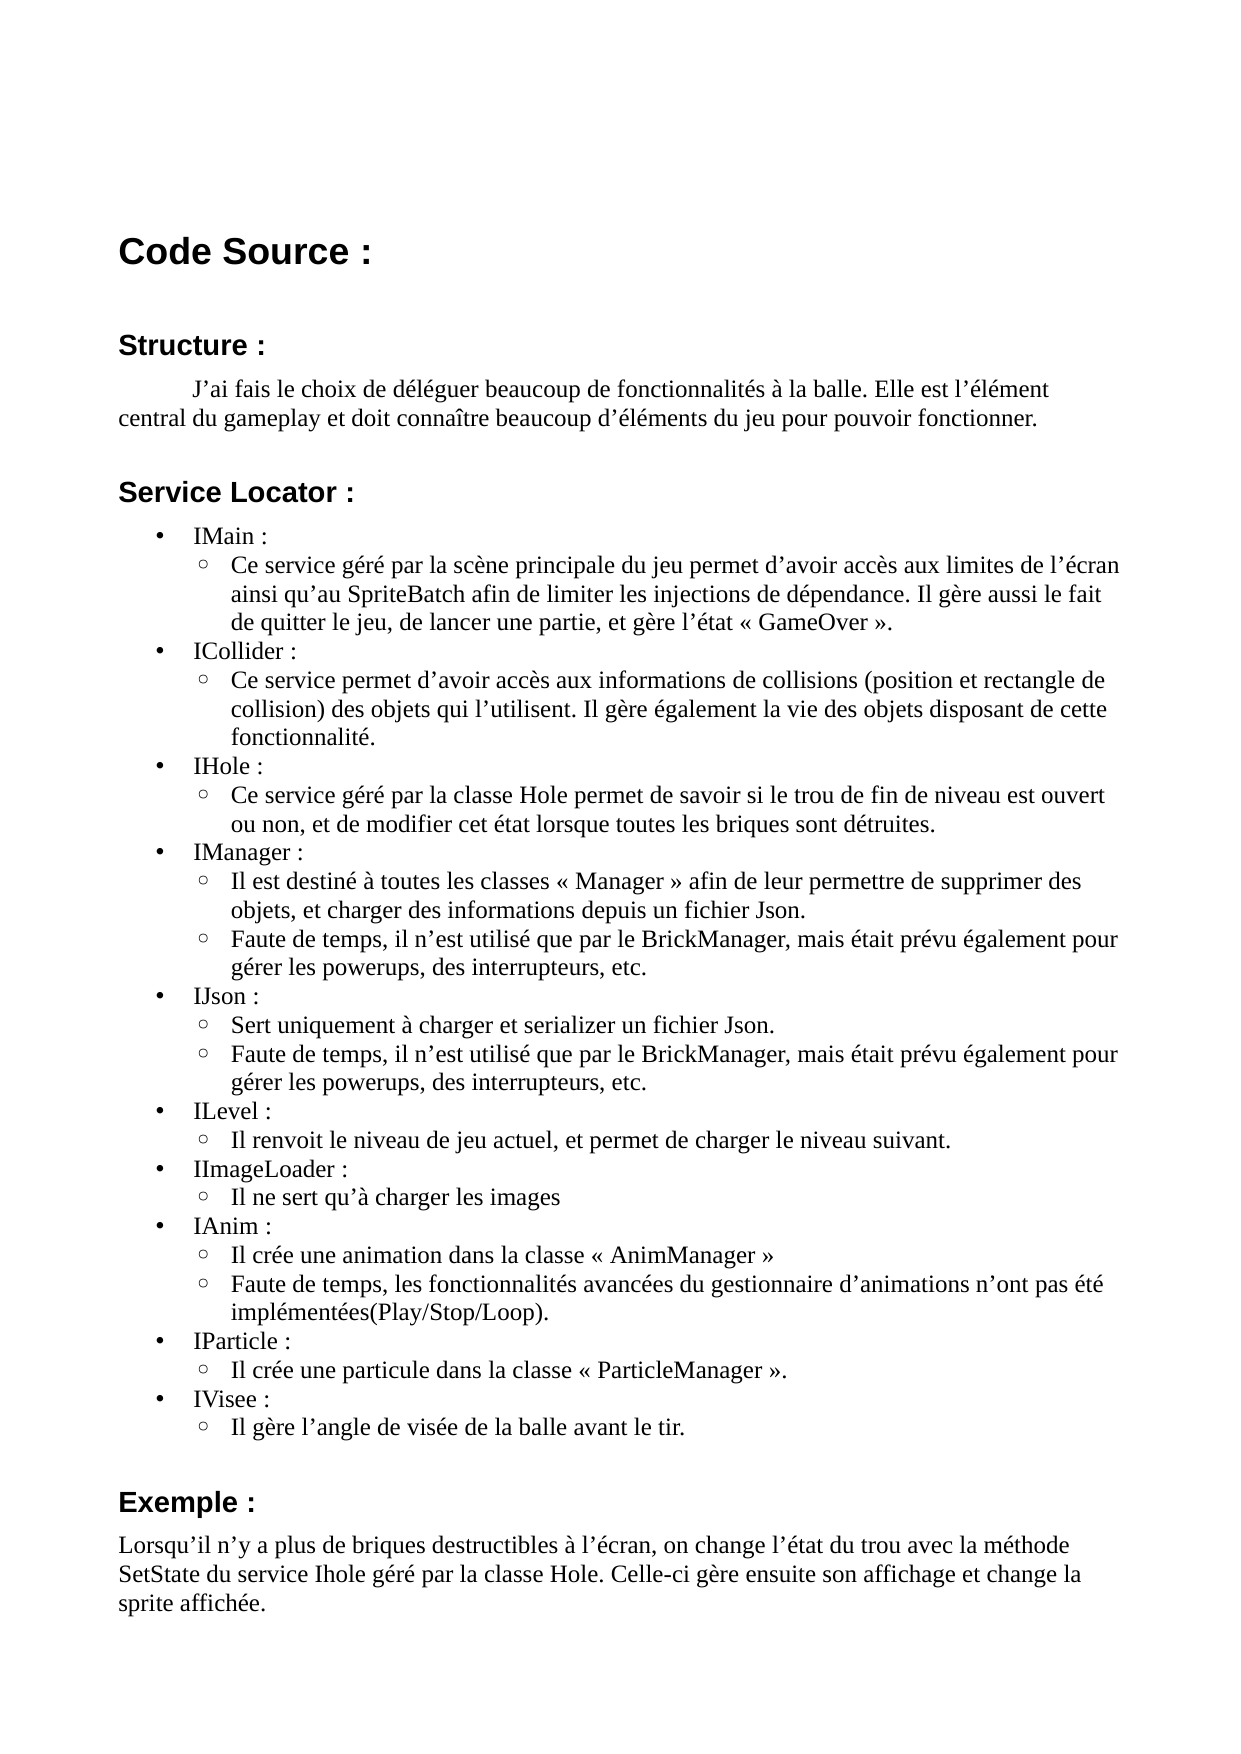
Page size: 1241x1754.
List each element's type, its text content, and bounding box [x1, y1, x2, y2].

list Faute de temps, il n’est utilisé que par le BrickManager, mais était prévu également pour gérer les powerups, des interrupteurs, etc. [193, 1039, 1122, 1096]
list Il ne sert qu’à charger les images [193, 1182, 1122, 1211]
list Ce service géré par la scène principale du jeu permet d’avoir accès aux limites de l’écran ainsi qu’au SpriteBatch afin de limiter les injections de dépendance. Il gère aussi le fait de quitter le jeu, de lancer une partie, et gère l’état « GameOver ». [193, 550, 1122, 636]
text J’ai fais le choix de déléguer beaucoup de fonctionnalités à la balle. Elle est l’élément central du gameplay et doit connaître beaucoup d’éléments du jeu pour pouvoir fonctionner. [118, 374, 1122, 432]
list Ce service permet d’avoir accès aux informations de collisions (position et rectangle de collision) des objets qui l’utilisent. Il gère également la vie des objets disposant de cette fonctionnalité. [193, 665, 1122, 751]
list Il renvoit le niveau de jeu actuel, et permet de charger le niveau suivant. [193, 1125, 1122, 1154]
list IAnim : [156, 1211, 1122, 1240]
list Il crée une particule dans la classe « ParticleManager ». [193, 1355, 1122, 1384]
list Ce service géré par la classe Hole permet de savoir si le trou de fin de niveau est ouvert ou non, et de modifier cet état lorsque toutes les briques sont détruites. [193, 780, 1122, 837]
list Il gère l’angle de visée de la balle avant le tir. [193, 1412, 1122, 1441]
list IImageLoader : [156, 1154, 1122, 1182]
list Sert uniquement à charger et serializer un fichier Json. [193, 1010, 1122, 1039]
text Lorsqu’il n’y a plus de briques destructibles à l’écran, on change l’état du trou avec la méthode SetState du service Ihole géré par la classe Hole. Celle-ci gère ensuite son affichage et change la sprite affichée. [118, 1531, 1122, 1617]
list Il crée une animation dans la classe « AnimManager » [193, 1240, 1122, 1269]
list ICollider : [156, 636, 1122, 665]
list IVisee : [156, 1384, 1122, 1412]
list IJson : [156, 981, 1122, 1010]
list IMain : [156, 521, 1122, 550]
list Faute de temps, il n’est utilisé que par le BrickManager, mais était prévu également pour gérer les powerups, des interrupteurs, etc. [193, 924, 1122, 981]
subtitle Exemple : [118, 1484, 1122, 1518]
subtitle Code Source : [118, 229, 1122, 272]
list IHole : [156, 751, 1122, 780]
list IManager : [156, 837, 1122, 866]
list Faute de temps, les fonctionnalités avancées du gestionnaire d’animations n’ont pas été implémentées(Play/Stop/Loop). [193, 1269, 1122, 1326]
subtitle Service Locator : [118, 475, 1122, 509]
list Il est destiné à toutes les classes « Manager » afin de leur permettre de supprimer des objets, et charger des informations depuis un fichier Json. [193, 866, 1122, 924]
subtitle Structure : [118, 328, 1122, 362]
list ILevel : [156, 1096, 1122, 1125]
list IParticle : [156, 1326, 1122, 1355]
